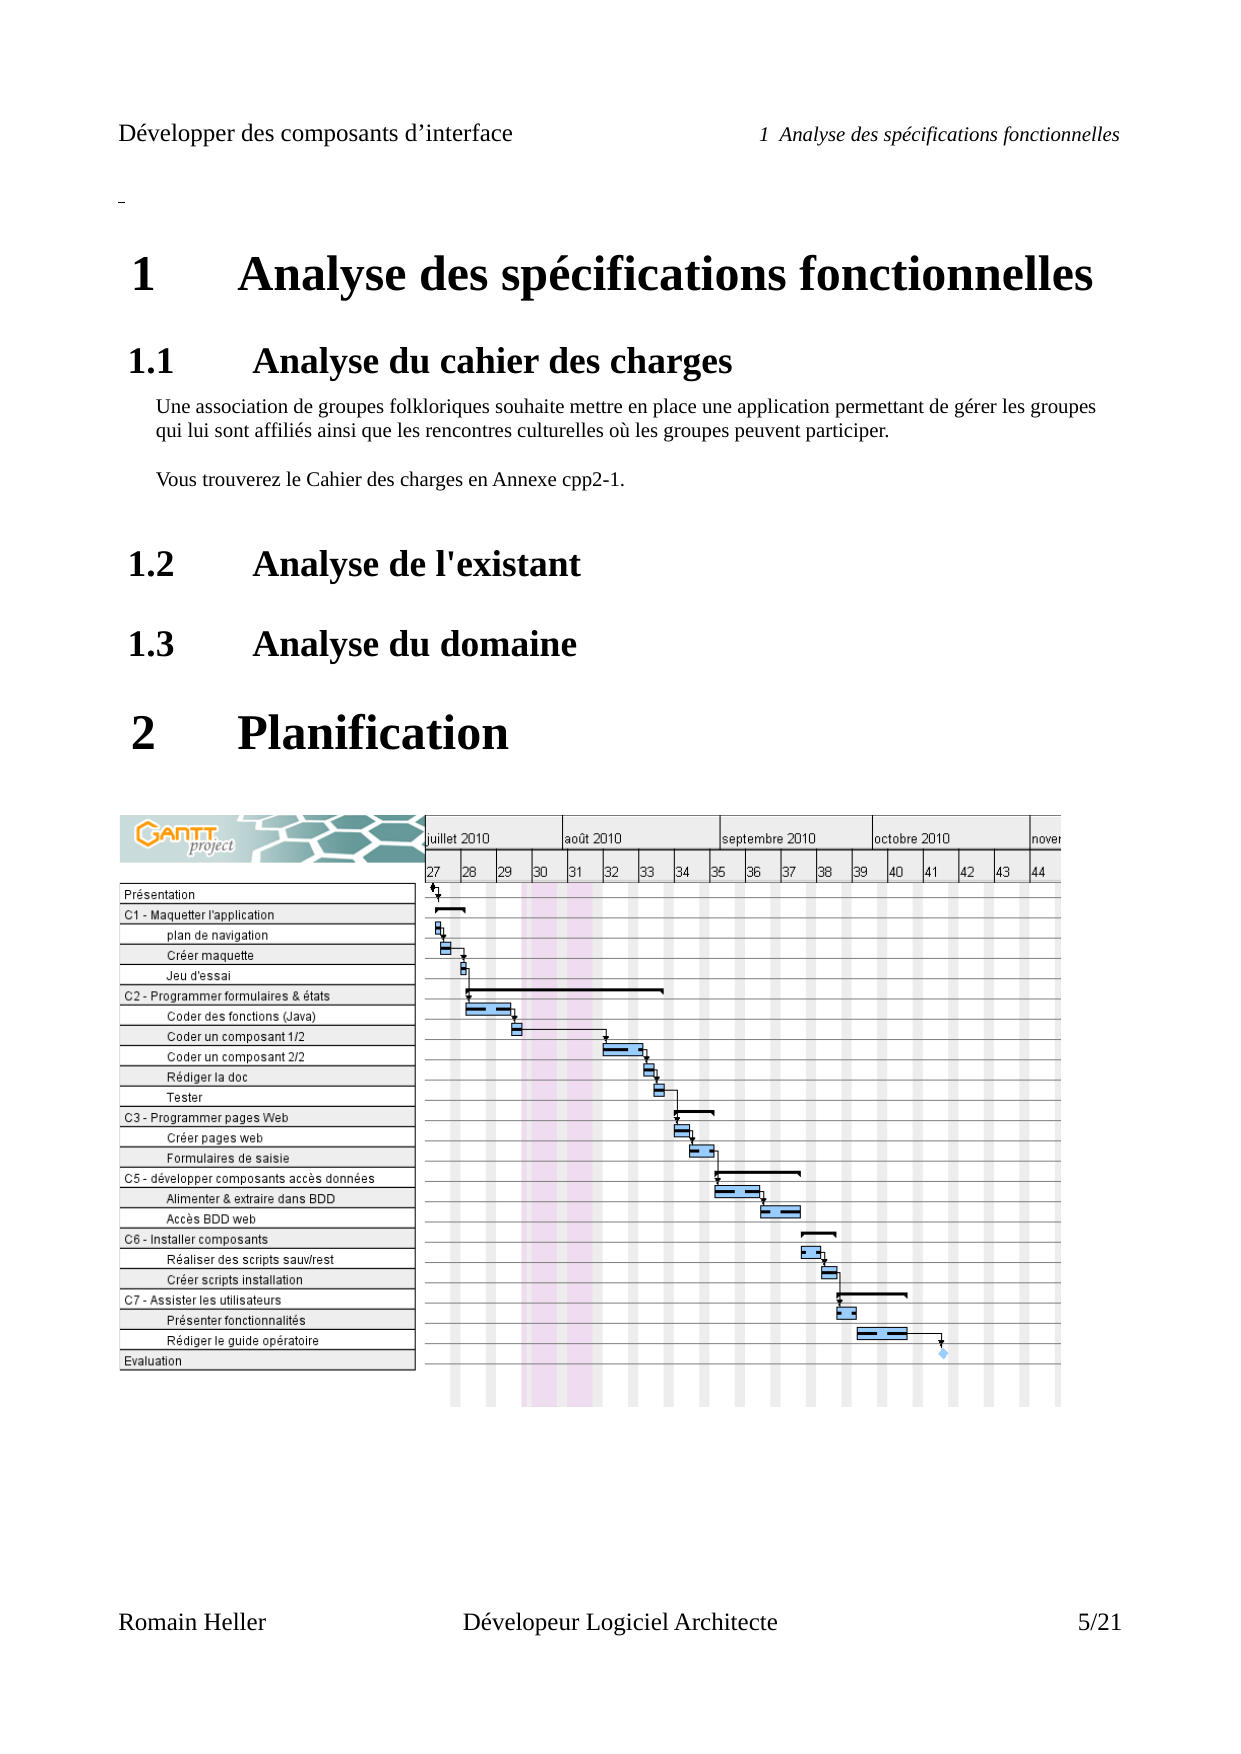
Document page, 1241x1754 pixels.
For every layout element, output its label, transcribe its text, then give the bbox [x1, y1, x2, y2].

subtitle Analyse de l'existant [118, 541, 1122, 584]
subtitle Analyse des spécifications fonctionnelles [118, 243, 1122, 301]
subtitle Analyse du cahier des charges [118, 338, 1122, 381]
subtitle Analyse du domaine [118, 622, 1122, 665]
picture [119, 815, 1061, 1407]
text Une association de groupes folkloriques souhaite mettre en place une application permettant de gérer les groupes qui lui sont affiliés ainsi que les rencontres culturelles où les groupes peuvent participer. [156, 394, 1122, 442]
subtitle Planification [118, 702, 1122, 760]
text Vous trouverez le Cahier des charges en Annexe cpp2-1. [156, 467, 1122, 491]
